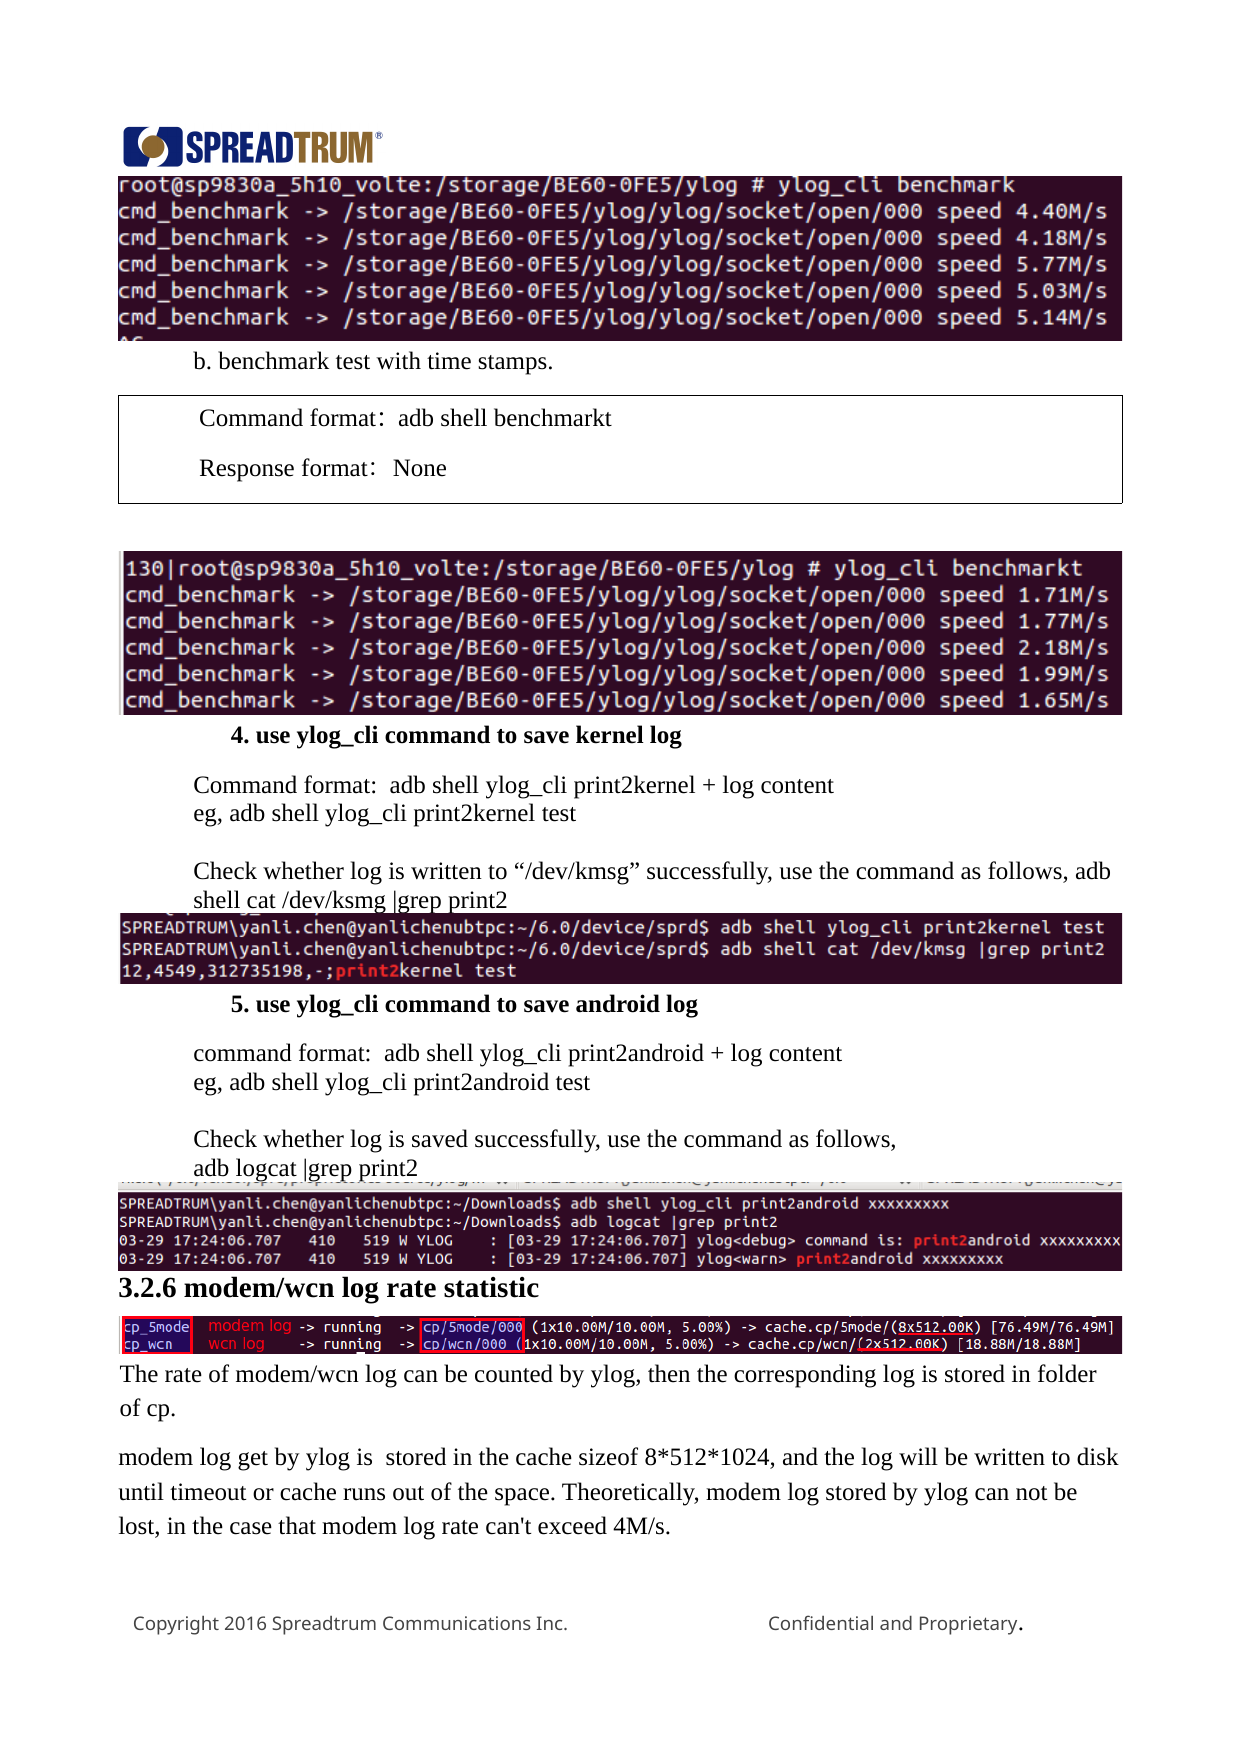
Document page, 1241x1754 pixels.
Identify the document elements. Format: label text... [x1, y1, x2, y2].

picture [118, 176, 1123, 341]
list eg, adb shell ylog_cli print2kernel test [156, 798, 1122, 827]
list modem log get by ylog is stored in the cache sizeof 8*512*1024, and the log will be written to disk until timeout or cache runs out of the space. Theoretically, modem log stored by ylog can not be lost, in the case that modem log rate can't exceed 4M/s. [81, 1442, 1122, 1540]
list Check whether log is written to “/dev/kmsg” successfully, use the command as follows, adb shell cat /dev/ksmg |grep print2 [156, 856, 1122, 913]
picture [118, 1182, 1123, 1271]
picture [118, 913, 1123, 984]
list Command format: adb shell ylog_cli print2kernel + log content [156, 770, 1122, 798]
list adb logcat |grep print2 [156, 1153, 1122, 1182]
picture [118, 551, 1123, 715]
list command format: adb shell ylog_cli print2android + log content [156, 1038, 1122, 1067]
list The rate of modem/wcn log can be counted by ylog, then the corresponding log is stored in folder of cp. [82, 1316, 1122, 1422]
picture [120, 123, 386, 168]
subtitle 3.2.6 modem/wcn log rate statistic [118, 1271, 1122, 1304]
picture [118, 1316, 1123, 1354]
list Check whether log is saved successfully, use the command as follows, [156, 1124, 1122, 1153]
list eg, adb shell ylog_cli print2android test [156, 1067, 1122, 1096]
table_header Command format：adb shell benchmarkt Response format：None [119, 396, 1122, 503]
list b. benchmark test with time stamps. [156, 341, 1122, 375]
list 5. use ylog_cli command to save android log [193, 984, 1122, 1018]
list 4. use ylog_cli command to save kernel log [193, 715, 1122, 749]
